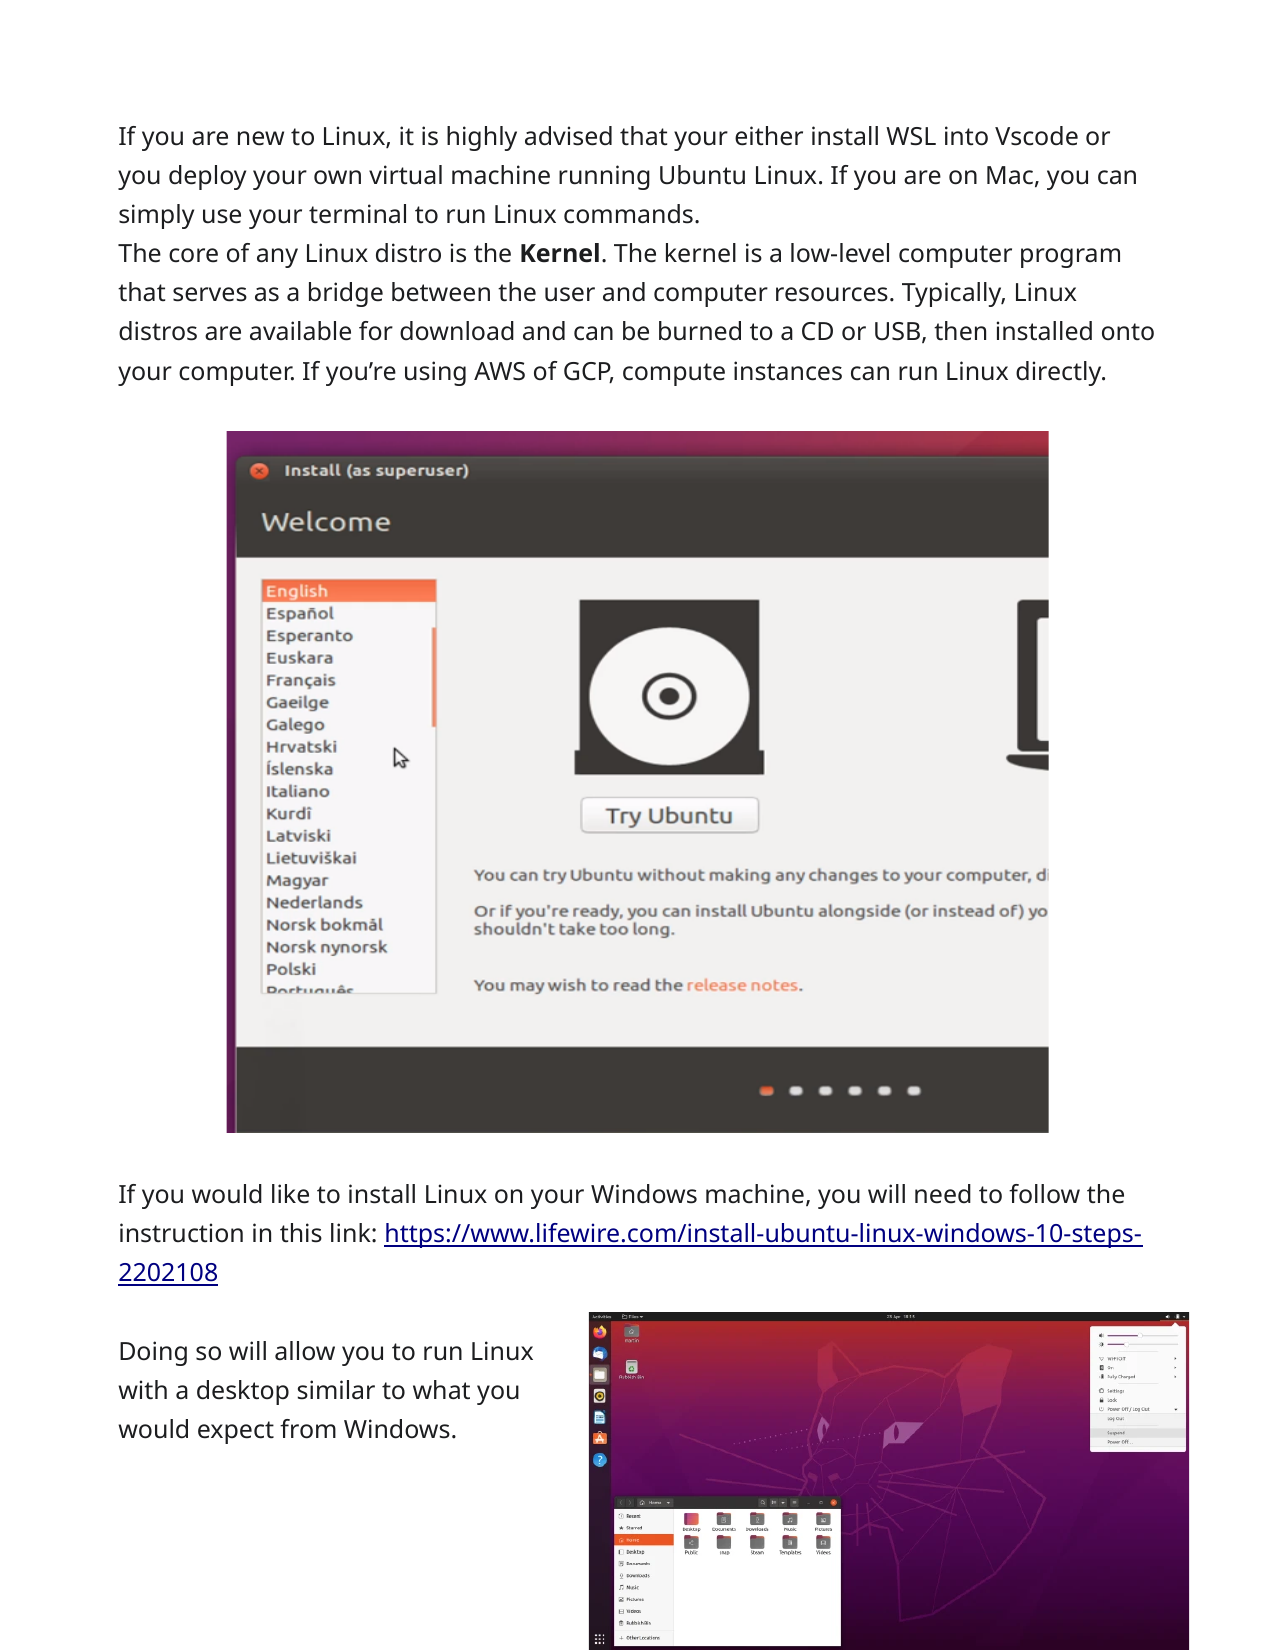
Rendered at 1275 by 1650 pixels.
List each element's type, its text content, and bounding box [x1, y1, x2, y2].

text The core of any Linux distro is the Kernel. The kernel is a low-level computer program that serves as a bridge between the user and computer resources. Typically, Linux distros are available for download and can be burned to a CD or USB, then installed onto your computer. If you’re using AWS of GCP, compute instances can run Linux directly. [118, 236, 1157, 387]
text If you would like to install Linux on your Windows machine, you will need to follow the instruction in this link: https://www.lifewire.com/install-ubuntu-linux-windows-10-steps-2202108 Doing so will allow you to run Linux with a desktop similar to what you would expect from Windows. [118, 431, 1157, 1485]
picture [588, 1312, 1190, 1650]
picture [226, 431, 1049, 1133]
text If you are new to Linux, it is highly advised that your either install WSL into Vscode or you deploy your own virtual machine running Ubuntu Linux. If you are on Mac, you can simply use your terminal to run Linux commands. [118, 118, 1157, 231]
